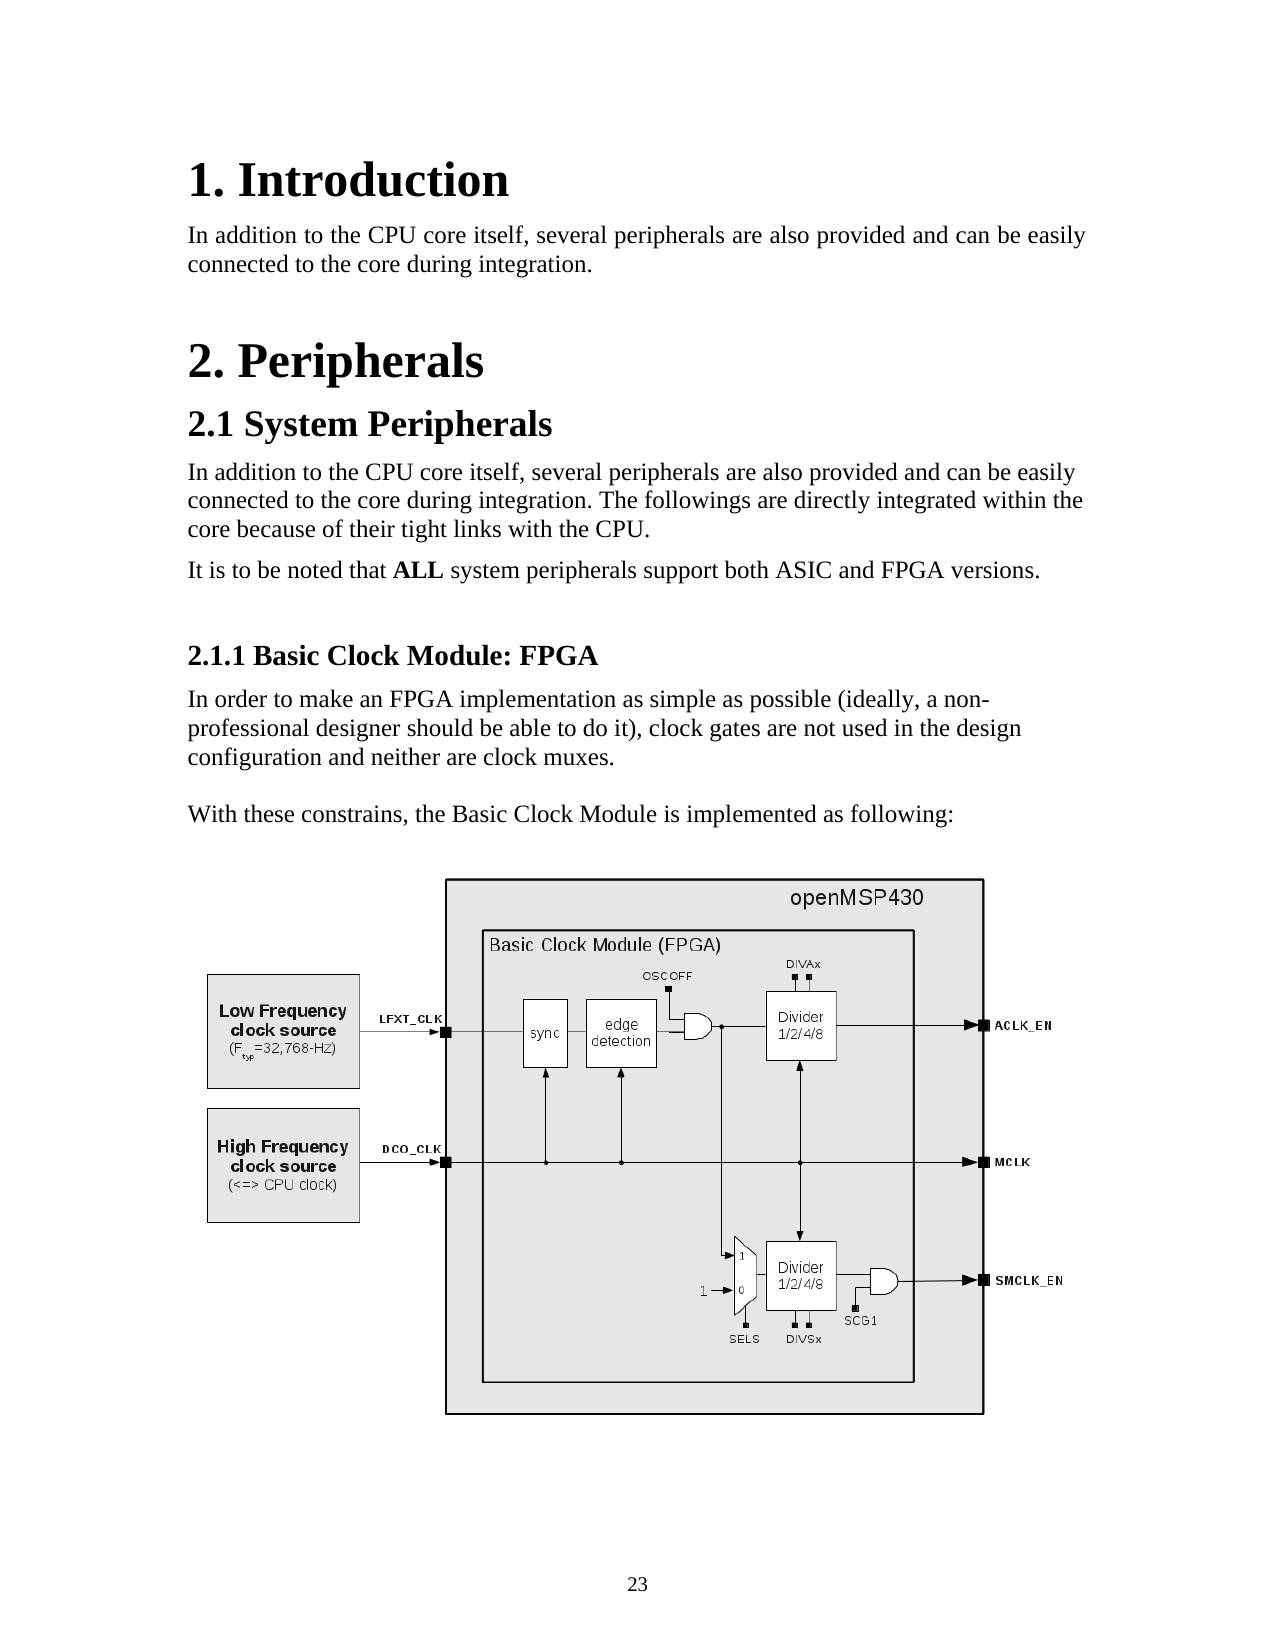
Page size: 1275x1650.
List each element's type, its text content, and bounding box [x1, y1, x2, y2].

picture [187, 856, 1088, 1435]
text 2. Peripherals [187, 331, 1088, 389]
text With these constrains, the Basic Clock Module is implemented as following: [187, 799, 1088, 828]
text It is to be noted that ALL system peripherals support both ASIC and FPGA versions. [187, 556, 1088, 584]
text 2.1.1 Basic Clock Module: FPGA [187, 638, 1088, 672]
text In order to make an FPGA implementation as simple as possible (ideally, a non-professional designer should be able to do it), clock gates are not used in the design configuration and neither are clock muxes. [187, 684, 1088, 770]
text In addition to the CPU core itself, several peripherals are also provided and can be easily connected to the core during integration. [187, 220, 1088, 277]
text 1. Introduction [187, 150, 1088, 207]
text 2.1 System Peripherals [187, 401, 1088, 444]
text In addition to the CPU core itself, several peripherals are also provided and can be easily connected to the core during integration. The followings are directly integrated within the core because of their tight links with the CPU. [187, 457, 1088, 543]
